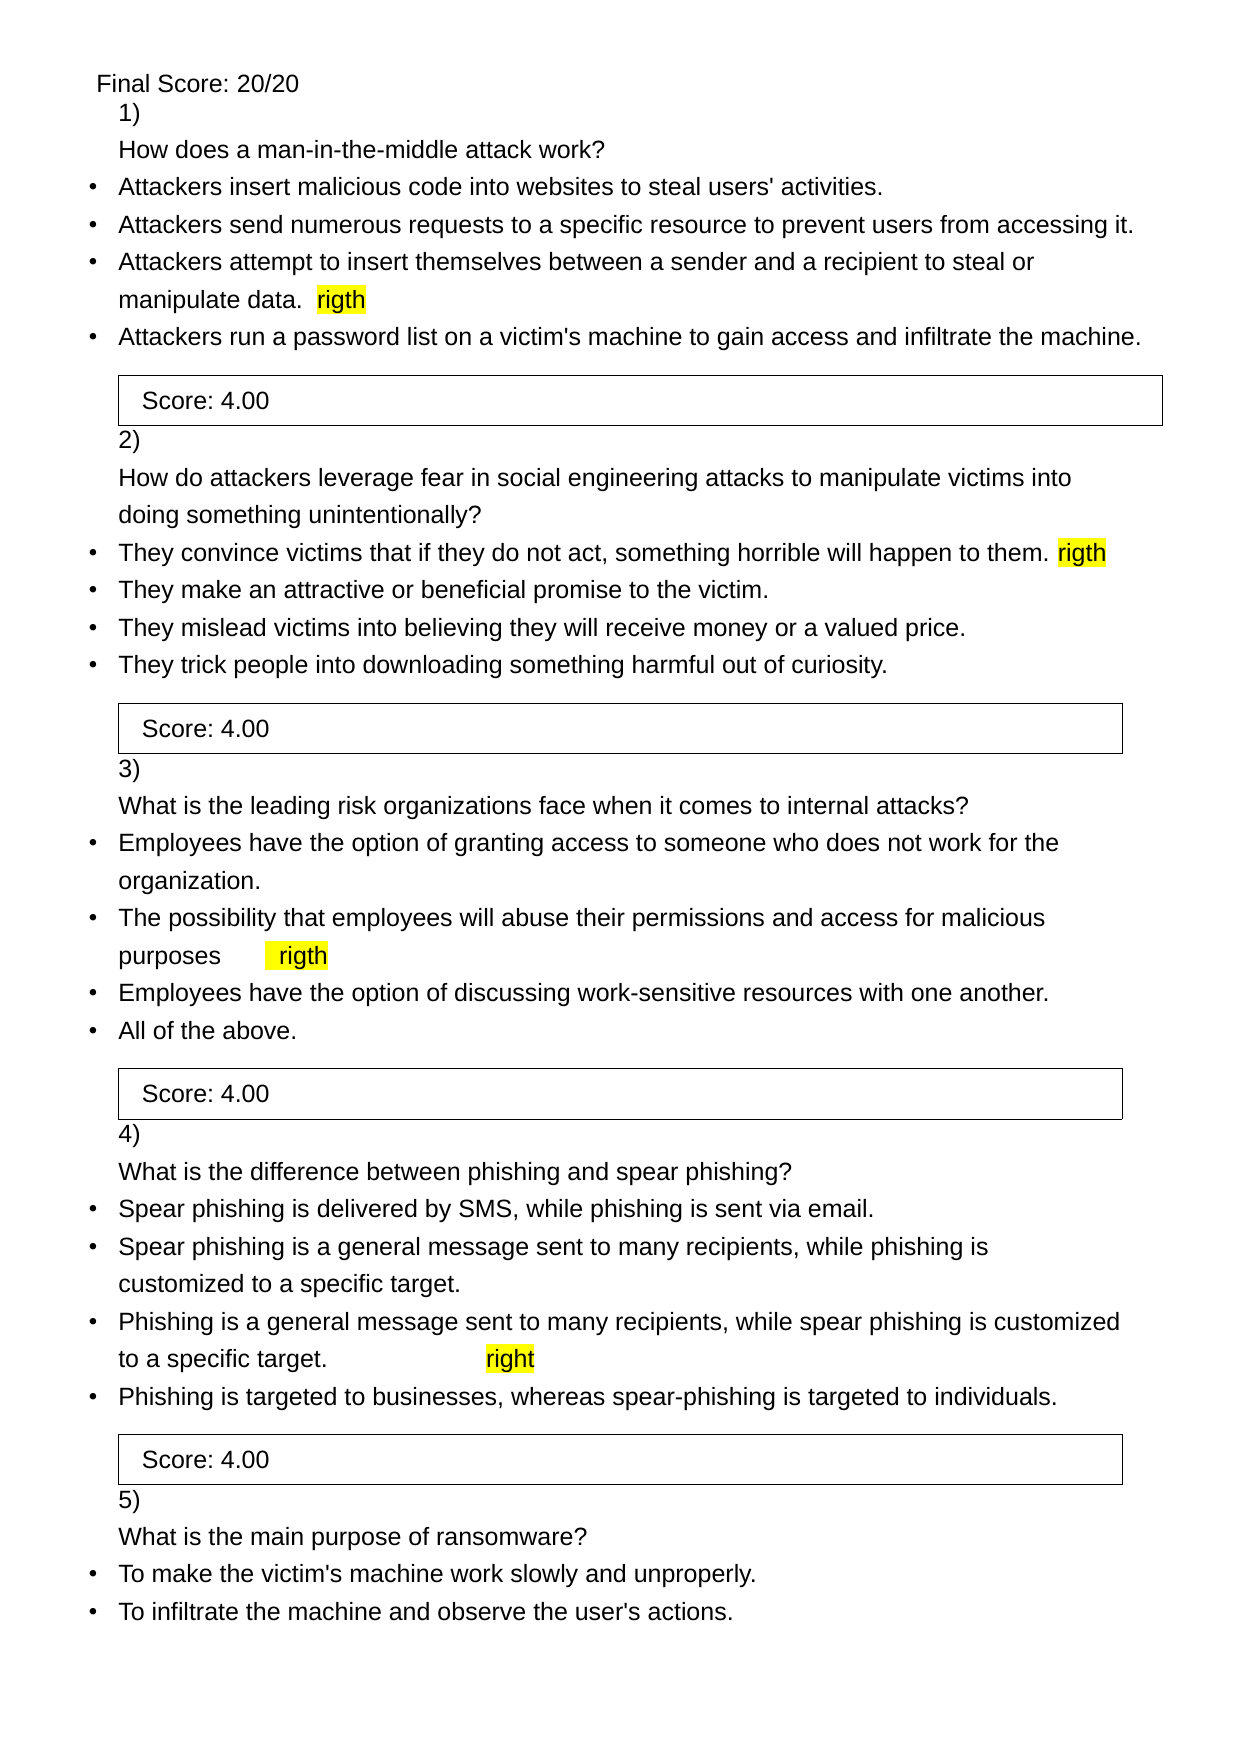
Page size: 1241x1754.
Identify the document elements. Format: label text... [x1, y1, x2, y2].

list Attackers insert malicious code into websites to steal users' activities. [118, 164, 1162, 201]
list Phishing is targeted to businesses, whereas spear-phishing is targeted to individuals. [118, 1373, 1122, 1410]
text 2) [118, 426, 1114, 454]
list Attackers send numerous requests to a specific resource to prevent users from accessing it. [118, 201, 1162, 239]
text 5) [118, 1484, 1146, 1513]
list They convince victims that if they do not act, something horrible will happen to them. rigth [118, 529, 1122, 567]
text 1) [118, 97, 1154, 126]
text What is the main purpose of ransomware? [118, 1513, 1154, 1551]
list Employees have the option of discussing work-sensitive resources with one another. [118, 970, 1122, 1007]
list They trick people into downloading something harmful out of curiosity. [118, 642, 1122, 679]
list To make the victim's machine work slowly and unproperly. [118, 1551, 1154, 1588]
text Final Score: 20/20 [95, 69, 1173, 97]
text Score: 4.00 [119, 376, 1162, 425]
text 4) [118, 1120, 1114, 1148]
text How does a man-in-the-middle attack work? [118, 126, 1162, 164]
list Phishing is a general message sent to many recipients, while spear phishing is customized to a specific target. right [118, 1298, 1122, 1373]
list They make an attractive or beneficial promise to the victim. [118, 567, 1122, 604]
text Score: 4.00 [119, 1069, 1122, 1119]
list They mislead victims into believing they will receive money or a valued price. [118, 604, 1122, 642]
text 3) [118, 754, 1114, 782]
text What is the leading risk organizations face when it comes to internal attacks? [118, 782, 1122, 820]
list Attackers attempt to insert themselves between a sender and a recipient to steal or manipulate data. rigth [118, 239, 1162, 314]
text What is the difference between phishing and spear phishing? [118, 1148, 1122, 1185]
list All of the above. [118, 1007, 1122, 1045]
list Spear phishing is delivered by SMS, while phishing is sent via email. [118, 1185, 1122, 1223]
list The possibility that employees will abuse their permissions and access for malicious purposes rigth [118, 895, 1122, 970]
list Attackers run a password list on a victim's machine to gain access and infiltrate the machine. [118, 314, 1162, 351]
text Score: 4.00 [119, 704, 1122, 753]
text How do attackers leverage fear in social engineering attacks to manipulate victims into doing something unintentionally? [118, 454, 1122, 529]
list Employees have the option of granting access to someone who does not work for the organization. [118, 820, 1122, 895]
list To infiltrate the machine and observe the user's actions. [118, 1588, 1154, 1626]
text Score: 4.00 [119, 1435, 1122, 1484]
list Spear phishing is a general message sent to many recipients, while phishing is customized to a specific target. [118, 1223, 1122, 1298]
